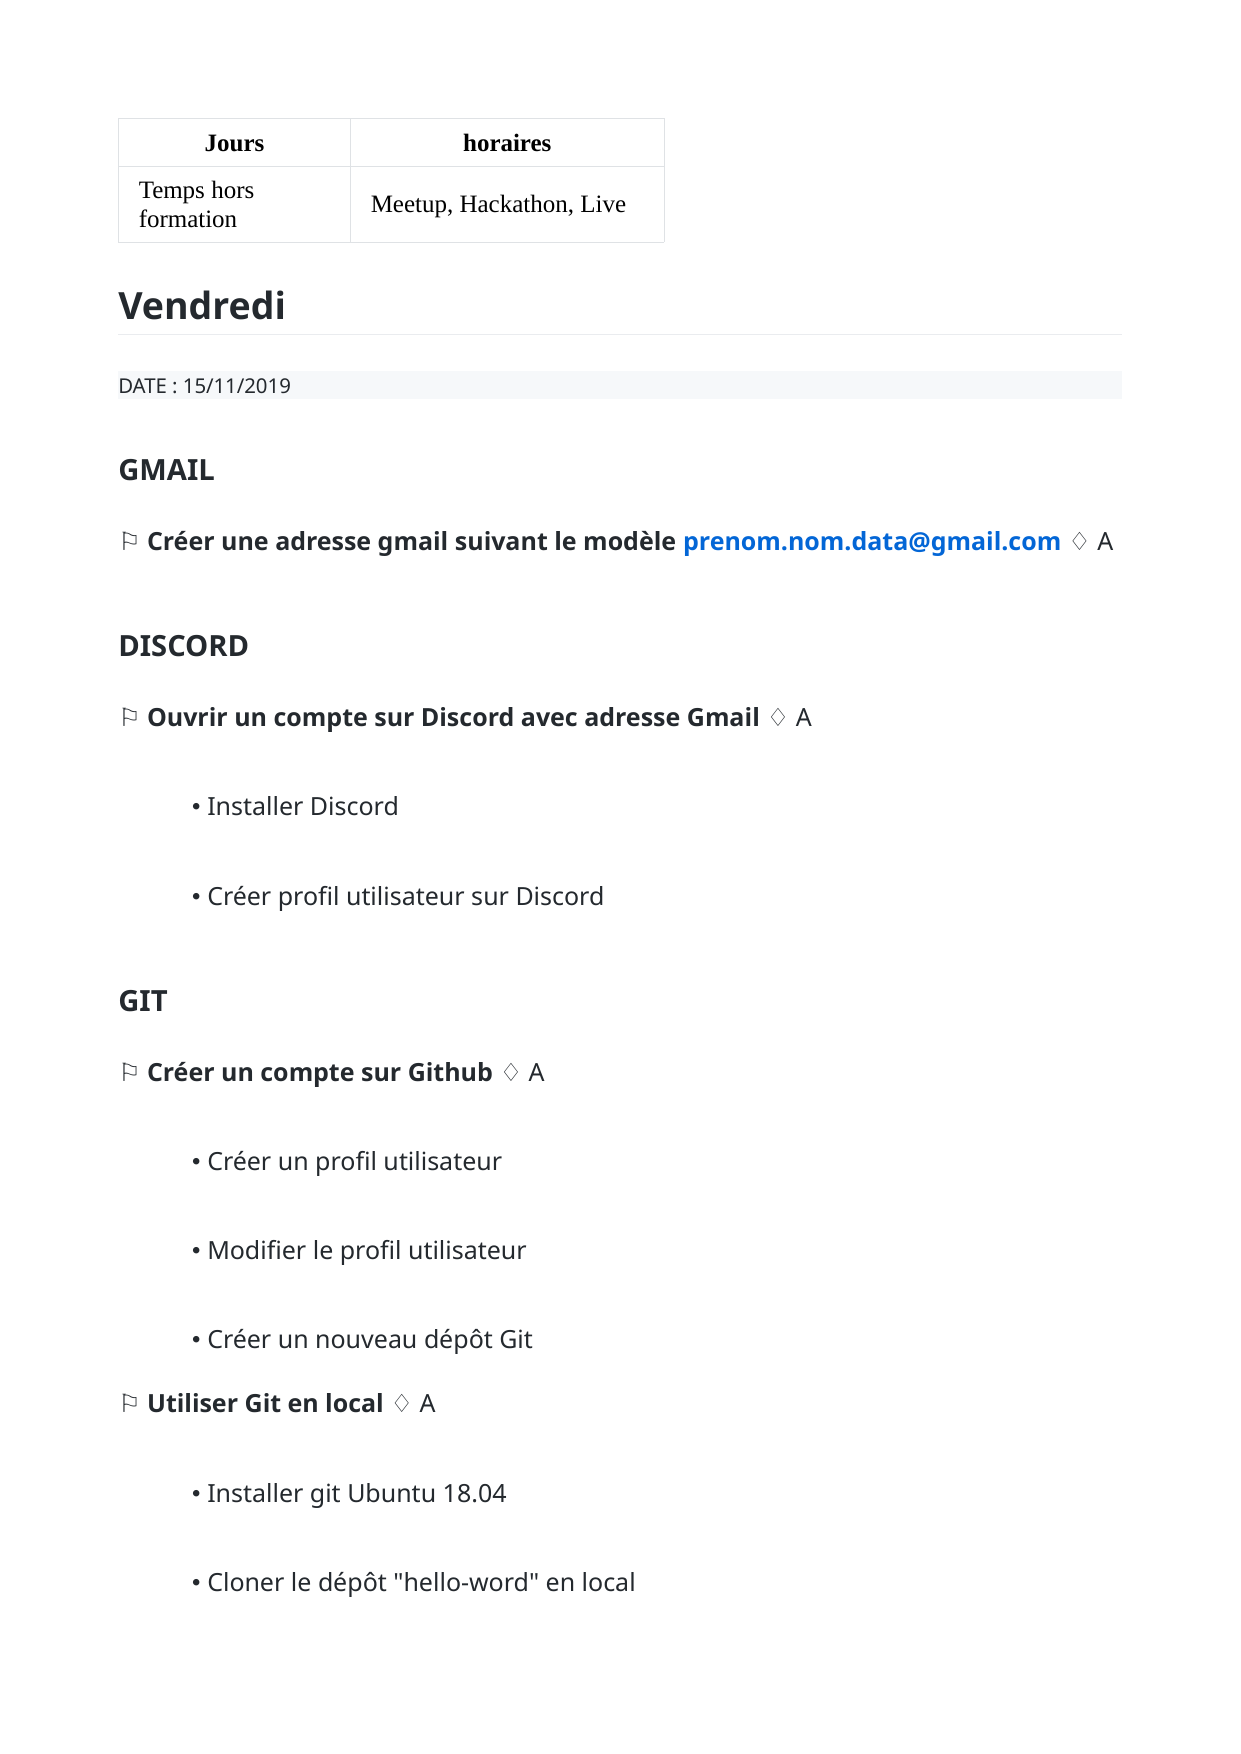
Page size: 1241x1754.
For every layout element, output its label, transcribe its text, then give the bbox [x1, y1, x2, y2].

list Créer un nouveau dépôt Git [118, 1322, 1122, 1356]
table_cell Temps hors formation [119, 167, 350, 242]
text ⚐ Créer une adresse gmail suivant le modèle prenom.nom.data@gmail.com ♢ A [118, 524, 1122, 558]
list Créer un profil utilisateur [118, 1144, 1122, 1178]
subtitle Vendredi [118, 280, 1122, 334]
table_header Jours [119, 119, 350, 166]
text ⚐ Utiliser Git en local ♢ A [118, 1386, 1122, 1420]
table_cell Meetup, Hackathon, Live [351, 167, 664, 242]
subtitle GIT [118, 980, 1122, 1019]
text DATE : 15/11/2019 [118, 371, 1122, 399]
list Cloner le dépôt "hello-word" en local [118, 1564, 1122, 1598]
list Modifier le profil utilisateur [118, 1233, 1122, 1267]
list Installer Discord [118, 789, 1122, 823]
table_header horaires [351, 119, 664, 166]
subtitle GMAIL [118, 449, 1122, 489]
text ⚐ Créer un compte sur Github ♢ A [118, 1054, 1122, 1088]
text ⚐ Ouvrir un compte sur Discord avec adresse Gmail ♢ A [118, 700, 1122, 734]
list Installer git Ubuntu 18.04 [118, 1475, 1122, 1509]
subtitle DISCORD [118, 625, 1122, 665]
list Créer profil utilisateur sur Discord [118, 878, 1122, 912]
